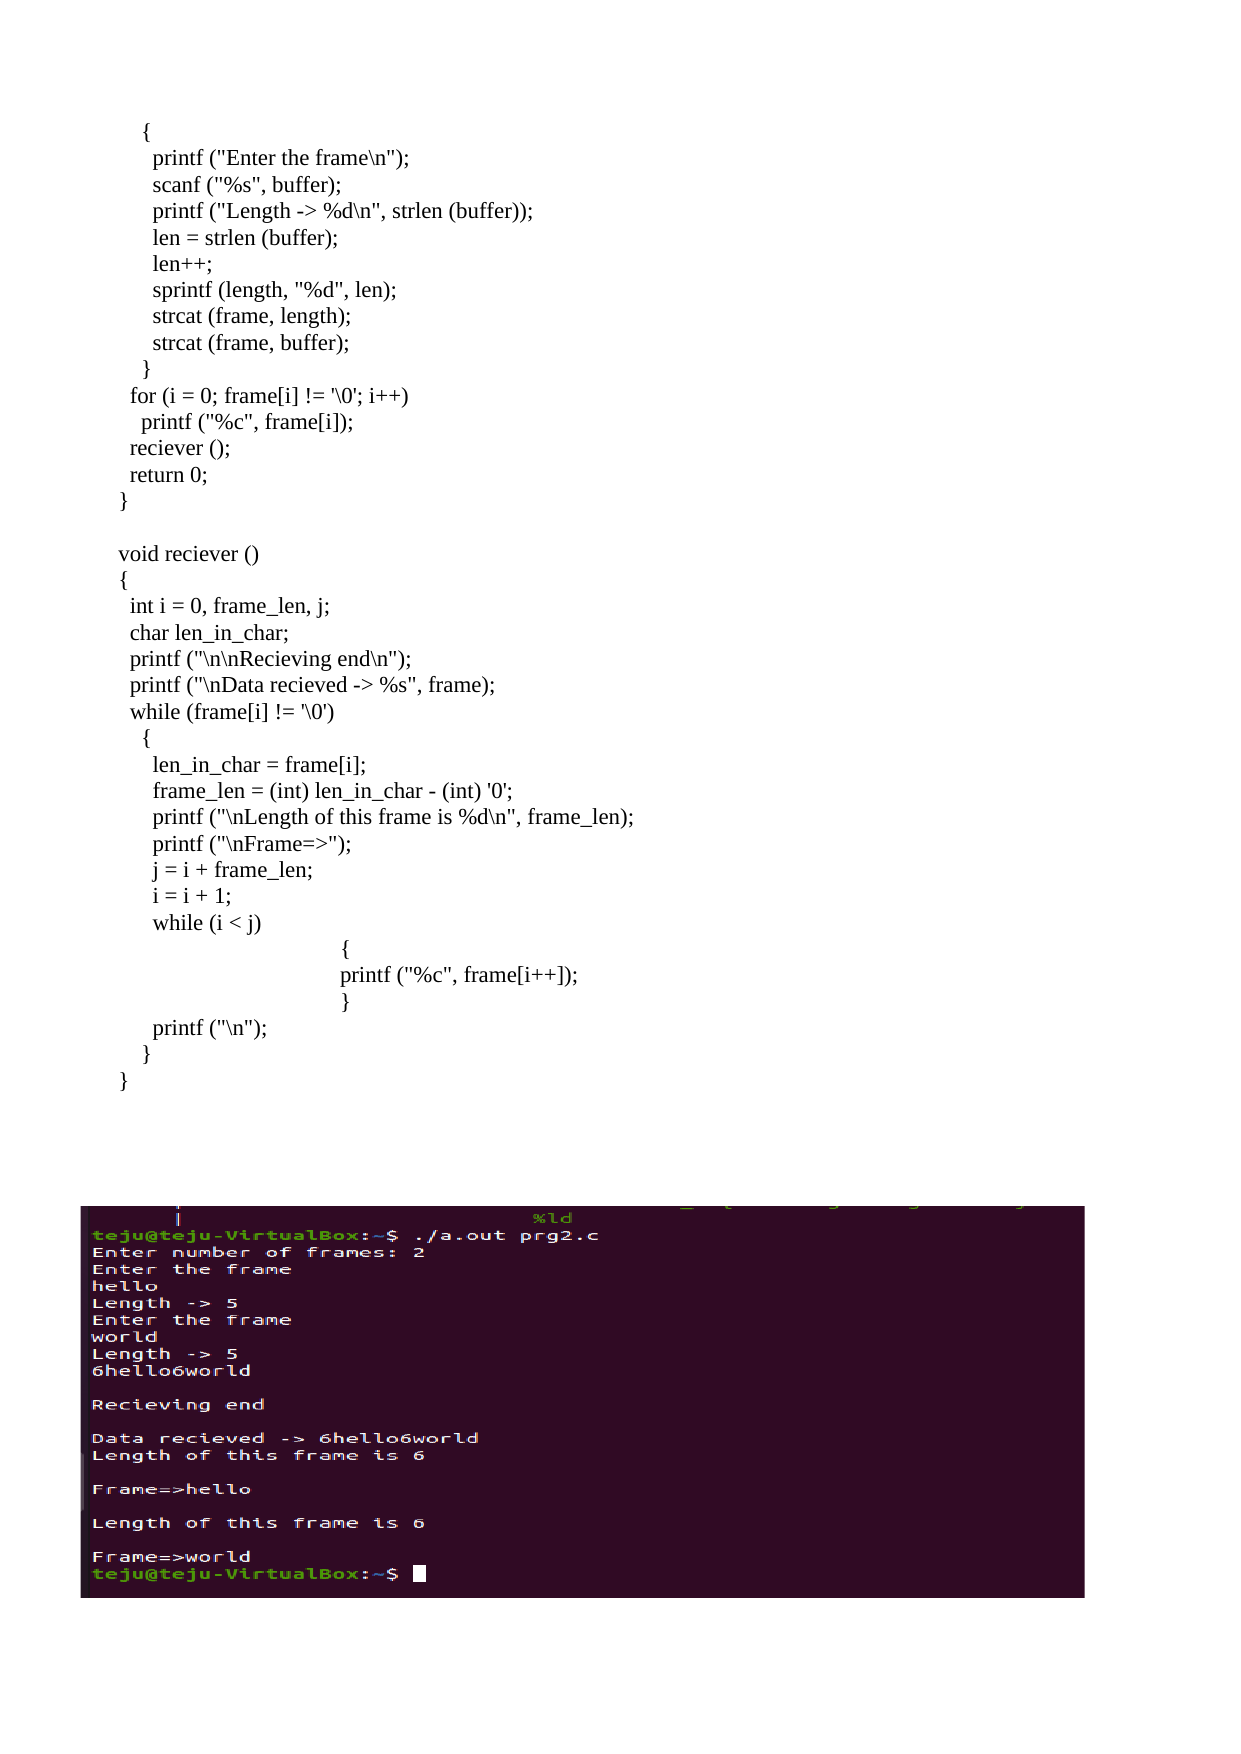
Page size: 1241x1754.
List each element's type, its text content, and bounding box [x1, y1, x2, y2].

text sprintf (length, "%d", len); [118, 276, 1122, 303]
text printf ("Length -> %d\n", strlen (buffer)); [118, 197, 1122, 223]
text } [118, 1041, 1122, 1067]
text printf ("\nLength of this frame is %d\n", frame_len); [118, 803, 1122, 830]
text printf ("\n\nRecieving end\n"); [118, 645, 1122, 672]
text for (i = 0; frame[i] != '\0'; i++) [118, 382, 1122, 408]
text len = strlen (buffer); [118, 223, 1122, 250]
text printf ("\n"); [118, 1014, 1122, 1041]
text } [118, 487, 1122, 513]
text char len_in_char; [118, 619, 1122, 645]
text while (i < j) [118, 909, 1122, 935]
text printf ("%c", frame[i]); [118, 408, 1122, 434]
text void reciever () [118, 540, 1122, 566]
text printf ("\nData recieved -> %s", frame); [118, 672, 1122, 698]
text } [118, 1067, 1122, 1093]
text { [118, 935, 1122, 961]
text frame_len = (int) len_in_char - (int) '0'; [118, 777, 1122, 803]
text len++; [118, 250, 1122, 276]
text strcat (frame, buffer); [118, 329, 1122, 355]
text printf ("\nFrame=>"); [118, 830, 1122, 856]
text printf ("Enter the frame\n"); [118, 144, 1122, 171]
text i = i + 1; [118, 882, 1122, 909]
text j = i + frame_len; [118, 856, 1122, 882]
text } [118, 355, 1122, 382]
text { [118, 724, 1122, 751]
text scanf ("%s", buffer); [118, 171, 1122, 197]
text while (frame[i] != '\0') [118, 698, 1122, 724]
text { [118, 566, 1122, 592]
text printf ("%c", frame[i++]); [118, 961, 1122, 988]
text { [118, 118, 1122, 144]
text } [118, 988, 1122, 1014]
text return 0; [118, 461, 1122, 487]
picture [80, 1206, 1085, 1598]
text reciever (); [118, 434, 1122, 461]
text int i = 0, frame_len, j; [118, 592, 1122, 619]
text len_in_char = frame[i]; [118, 751, 1122, 777]
text strcat (frame, length); [118, 303, 1122, 329]
